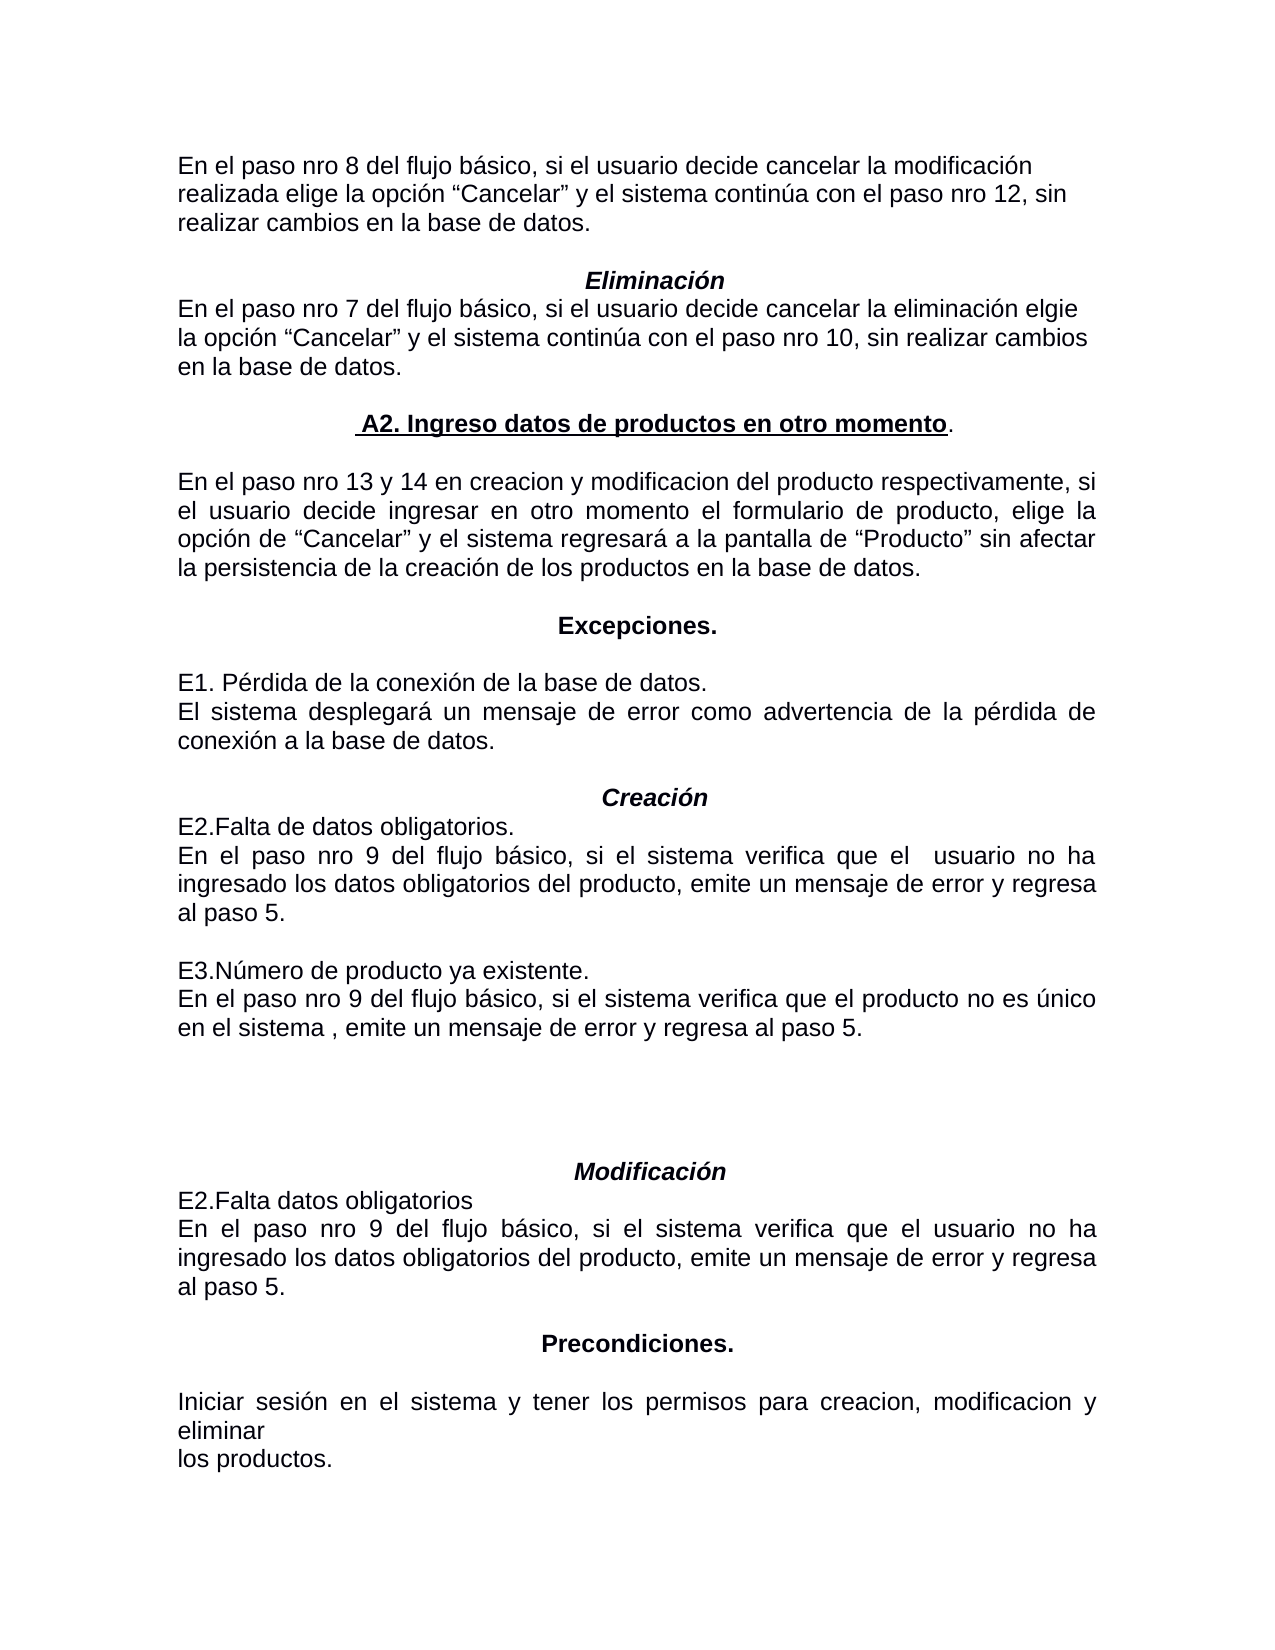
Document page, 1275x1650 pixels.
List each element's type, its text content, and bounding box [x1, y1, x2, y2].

text En el paso nro 9 del flujo básico, si el sistema verifica que el usuario no ha ingresado los datos obligatorios del producto, emite un mensaje de error y regresa al paso 5. [177, 841, 1098, 927]
text Excepciones. [177, 611, 1098, 639]
text Creación [177, 783, 1098, 812]
text Eliminación [177, 266, 1098, 294]
text El sistema desplegará un mensaje de error como advertencia de la pérdida de conexión a la base de datos. [177, 697, 1098, 754]
text E2.Falta datos obligatorios [177, 1186, 1098, 1214]
text En el paso nro 7 del flujo básico, si el usuario decide cancelar la eliminación elgie la opción “Cancelar” y el sistema continúa con el paso nro 10, sin realizar cambios en la base de datos. [177, 294, 1098, 381]
text En el paso nro 9 del flujo básico, si el sistema verifica que el usuario no ha ingresado los datos obligatorios del producto, emite un mensaje de error y regresa al paso 5. [177, 1214, 1098, 1301]
text Precondiciones. [177, 1329, 1098, 1358]
text A2. Ingreso datos de productos en otro momento. [177, 409, 1098, 438]
text E2.Falta de datos obligatorios. [177, 812, 1098, 841]
text En el paso nro 9 del flujo básico, si el sistema verifica que el producto no es único en el sistema , emite un mensaje de error y regresa al paso 5. [177, 984, 1098, 1042]
text E3.Número de producto ya existente. [177, 956, 1098, 984]
text En el paso nro 13 y 14 en creacion y modificacion del producto respectivamente, si el usuario decide ingresar en otro momento el formulario de producto, elige la opción de “Cancelar” y el sistema regresará a la pantalla de “Producto” sin afectar la persistencia de la creación de los productos en la base de datos. [177, 467, 1098, 582]
text E1. Pérdida de la conexión de la base de datos. [177, 668, 1098, 697]
text Modificación [177, 1157, 1098, 1186]
text En el paso nro 8 del flujo básico, si el usuario decide cancelar la modificación realizada elige la opción “Cancelar” y el sistema continúa con el paso nro 12, sin realizar cambios en la base de datos. [177, 151, 1098, 237]
text los productos. [177, 1443, 1098, 1473]
text Iniciar sesión en el sistema y tener los permisos para creacion, modificacion y eliminar [177, 1387, 1098, 1443]
